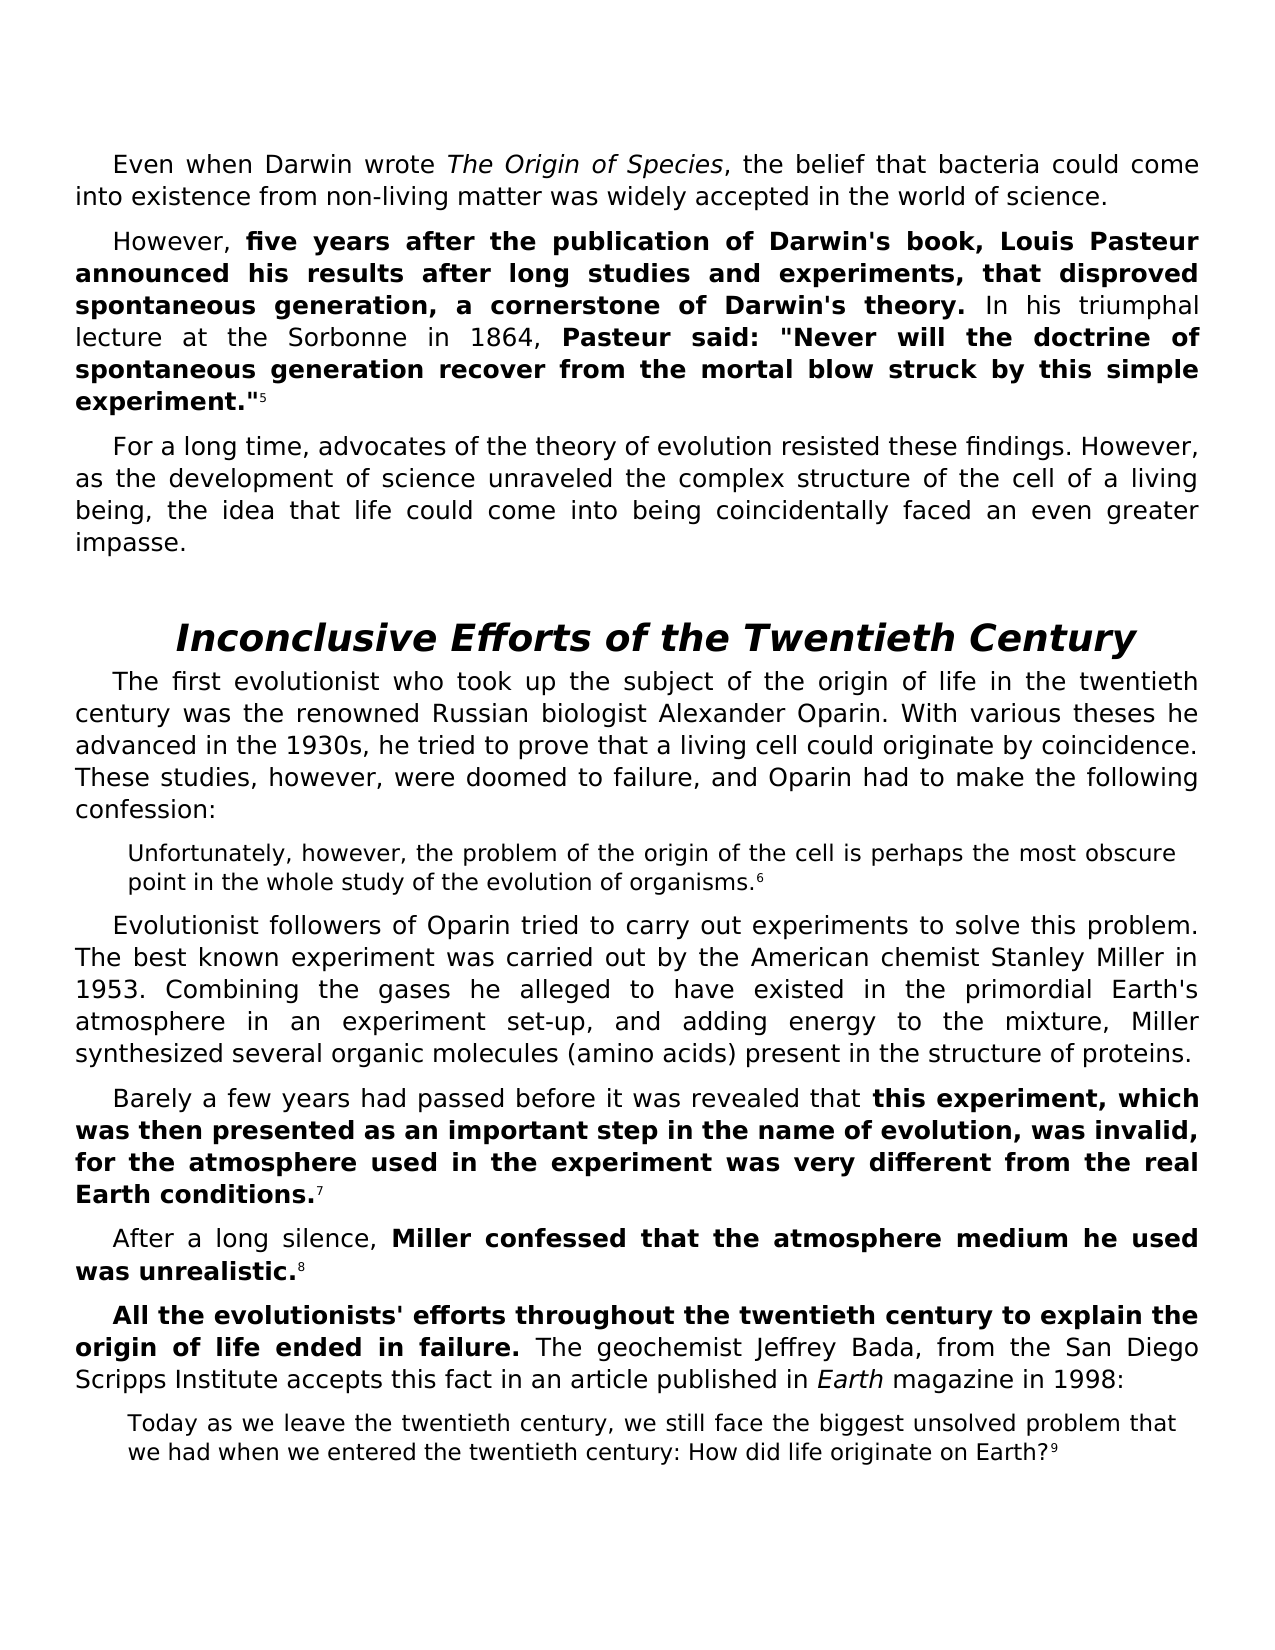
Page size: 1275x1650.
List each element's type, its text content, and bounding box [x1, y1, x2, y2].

text However, five years after the publication of Darwin's book, Louis Pasteur announced his results after long studies and experiments, that disproved spontaneous generation, a cornerstone of Darwin's theory. In his triumphal lecture at the Sorbonne in 1864, Pasteur said: "Never will the doctrine of spontaneous generation recover from the mortal blow struck by this simple experiment."5 [75, 227, 1200, 416]
text Today as we leave the twentieth century, we still face the biggest unsolved problem that we had when we entered the twentieth century: How did life originate on Earth?9 [127, 1410, 1177, 1466]
text Unfortunately, however, the problem of the origin of the cell is perhaps the most obscure point in the whole study of the evolution of organisms.6 [127, 840, 1177, 896]
text After a long silence, Miller confessed that the atmosphere medium he used was unrealistic.8 [75, 1225, 1200, 1286]
text All the evolutionists' efforts throughout the twentieth century to explain the origin of life ended in failure. The geochemist Jeffrey Bada, from the San Diego Scripps Institute accepts this fact in an article published in Earth magazine in 1998: [75, 1301, 1200, 1395]
text For a long time, advocates of the theory of evolution resisted these findings. However, as the development of science unraveled the complex structure of the cell of a living being, the idea that life could come into being coincidentally faced an even greater impasse. [75, 432, 1200, 557]
text Barely a few years had passed before it was revealed that this experiment, which was then presented as an important step in the name of evolution, was invalid, for the atmosphere used in the experiment was very different from the real Earth conditions.7 [75, 1084, 1200, 1209]
text Evolutionist followers of Oparin tried to carry out experiments to solve this problem. The best known experiment was carried out by the American chemist Stanley Miller in 1953. Combining the gases he alleged to have existed in the primordial Earth's atmosphere in an experiment set-up, and adding energy to the mixture, Miller synthesized several organic molecules (amino acids) present in the structure of proteins. [75, 911, 1200, 1068]
text Even when Darwin wrote The Origin of Species, the belief that bacteria could come into existence from non-living matter was widely accepted in the world of science. [75, 150, 1200, 211]
text The first evolutionist who took up the subject of the origin of life in the twentieth century was the renowned Russian biologist Alexander Oparin. With various theses he advanced in the 1930s, he tried to prove that a living cell could originate by coincidence. These studies, however, were doomed to failure, and Oparin had to make the following confession: [75, 667, 1200, 824]
subtitle Inconclusive Efforts of the Twentieth Century [112, 617, 1200, 661]
